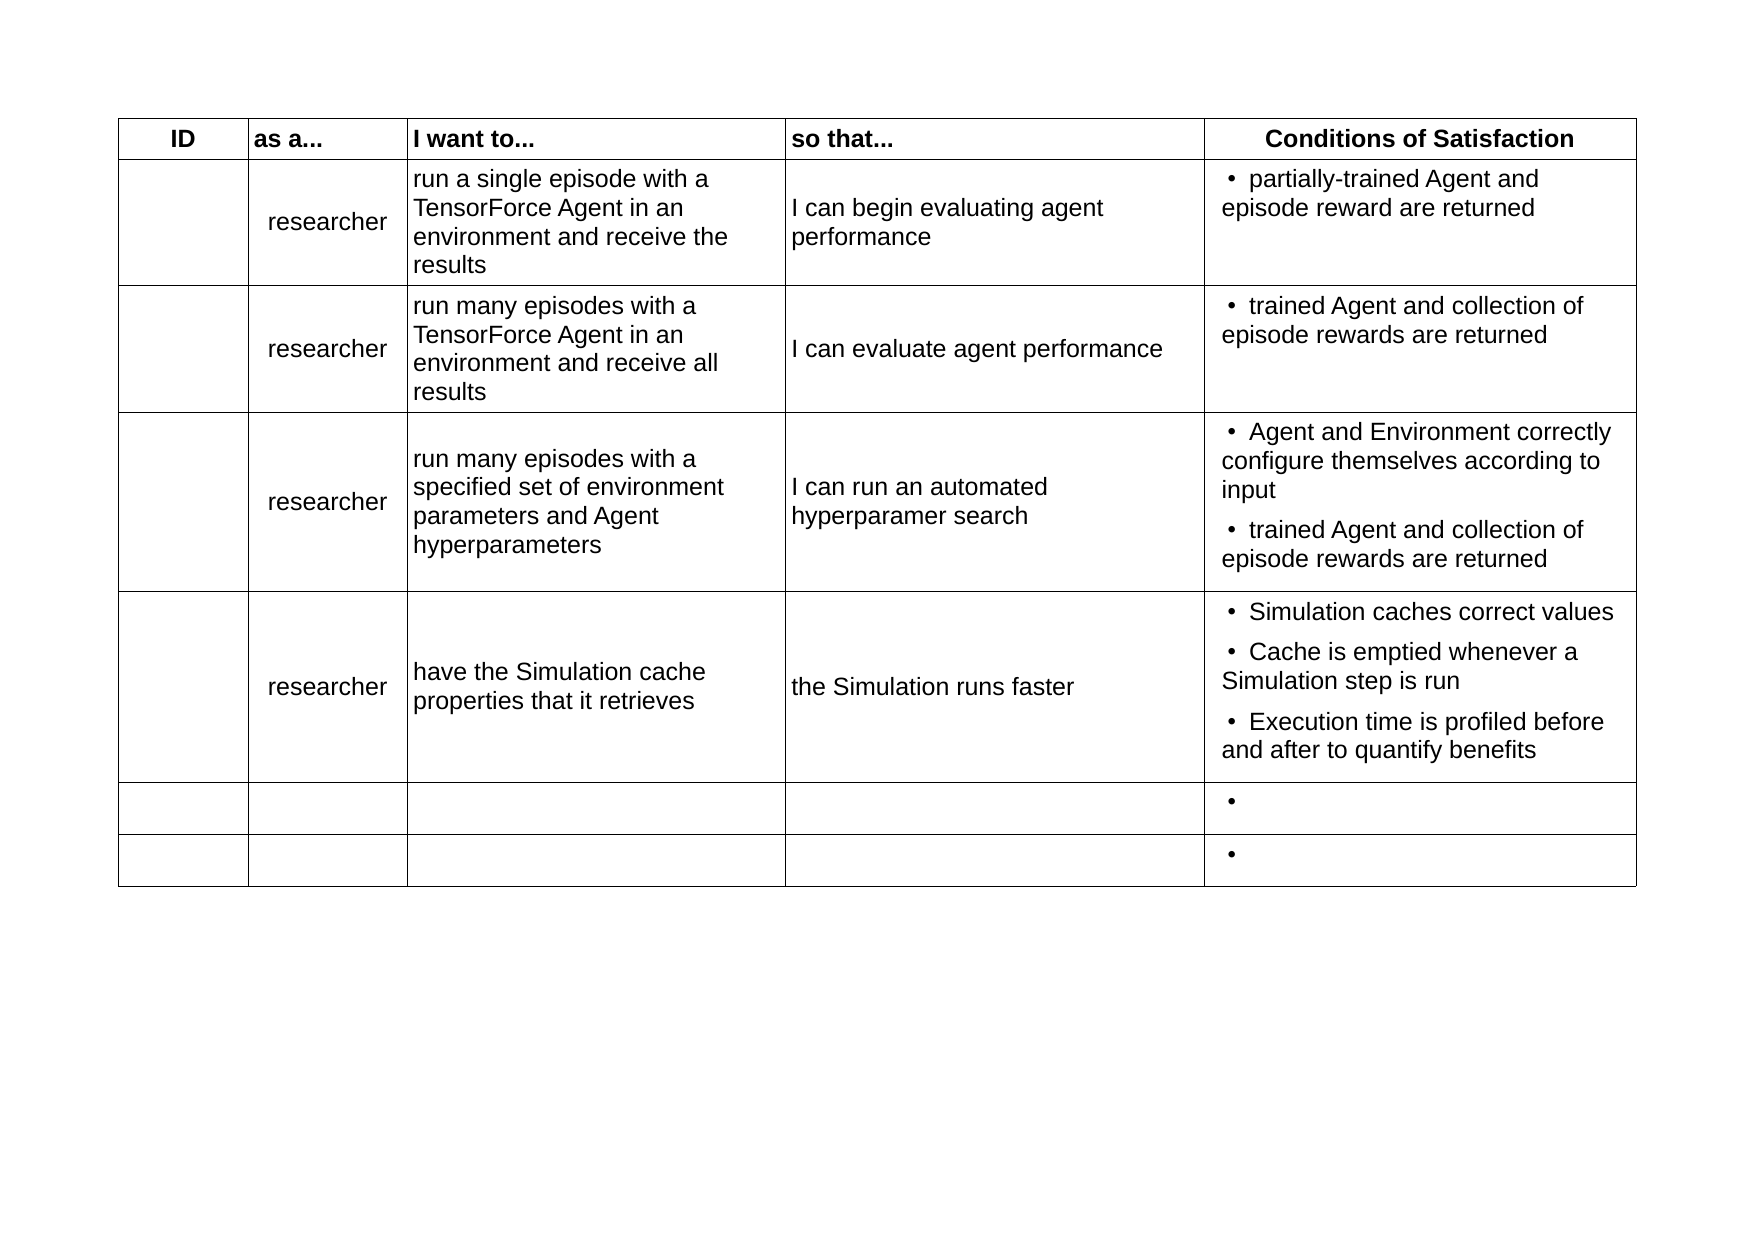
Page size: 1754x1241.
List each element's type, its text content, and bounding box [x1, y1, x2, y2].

table_cell researcher [249, 160, 407, 285]
table_cell [119, 783, 248, 834]
table_cell [119, 413, 248, 591]
table_cell [408, 835, 785, 886]
table_cell [249, 835, 407, 886]
table_header Conditions of Satisfaction [1205, 119, 1636, 158]
table_cell have the Simulation cache properties that it retrieves [408, 592, 785, 782]
table_cell researcher [249, 286, 407, 412]
table_header I want to... [408, 119, 785, 158]
table_cell I can run an automated hyperparamer search [786, 413, 1204, 591]
table_cell [119, 160, 248, 285]
table_cell [1205, 835, 1636, 886]
table_header so that... [786, 119, 1204, 158]
table_cell trained Agent and collection of episode rewards are returned [1205, 286, 1636, 412]
table_cell researcher [249, 413, 407, 591]
table_cell [408, 783, 785, 834]
table_cell Agent and Environment correctly configure themselves according to input trained Agent and collection of episode rewards are returned [1205, 413, 1636, 591]
table_cell partially-trained Agent and episode reward are returned [1205, 160, 1636, 285]
table_cell [786, 783, 1204, 834]
table_header as a... [249, 119, 407, 158]
table_cell researcher [249, 592, 407, 782]
table_cell run many episodes with a TensorForce Agent in an environment and receive all results [408, 286, 785, 412]
table_cell [119, 592, 248, 782]
table_cell run a single episode with a TensorForce Agent in an environment and receive the results [408, 160, 785, 285]
table_cell I can evaluate agent performance [786, 286, 1204, 412]
table_cell [249, 783, 407, 834]
table_cell the Simulation runs faster [786, 592, 1204, 782]
table_cell [119, 835, 248, 886]
table_cell [119, 286, 248, 412]
table_cell [1205, 783, 1636, 834]
table_cell Simulation caches correct values Cache is emptied whenever a Simulation step is run Execution time is profiled before and after to quantify benefits [1205, 592, 1636, 782]
table_cell I can begin evaluating agent performance [786, 160, 1204, 285]
table_header ID [119, 119, 248, 158]
table_cell run many episodes with a specified set of environment parameters and Agent hyperparameters [408, 413, 785, 591]
table_cell [786, 835, 1204, 886]
